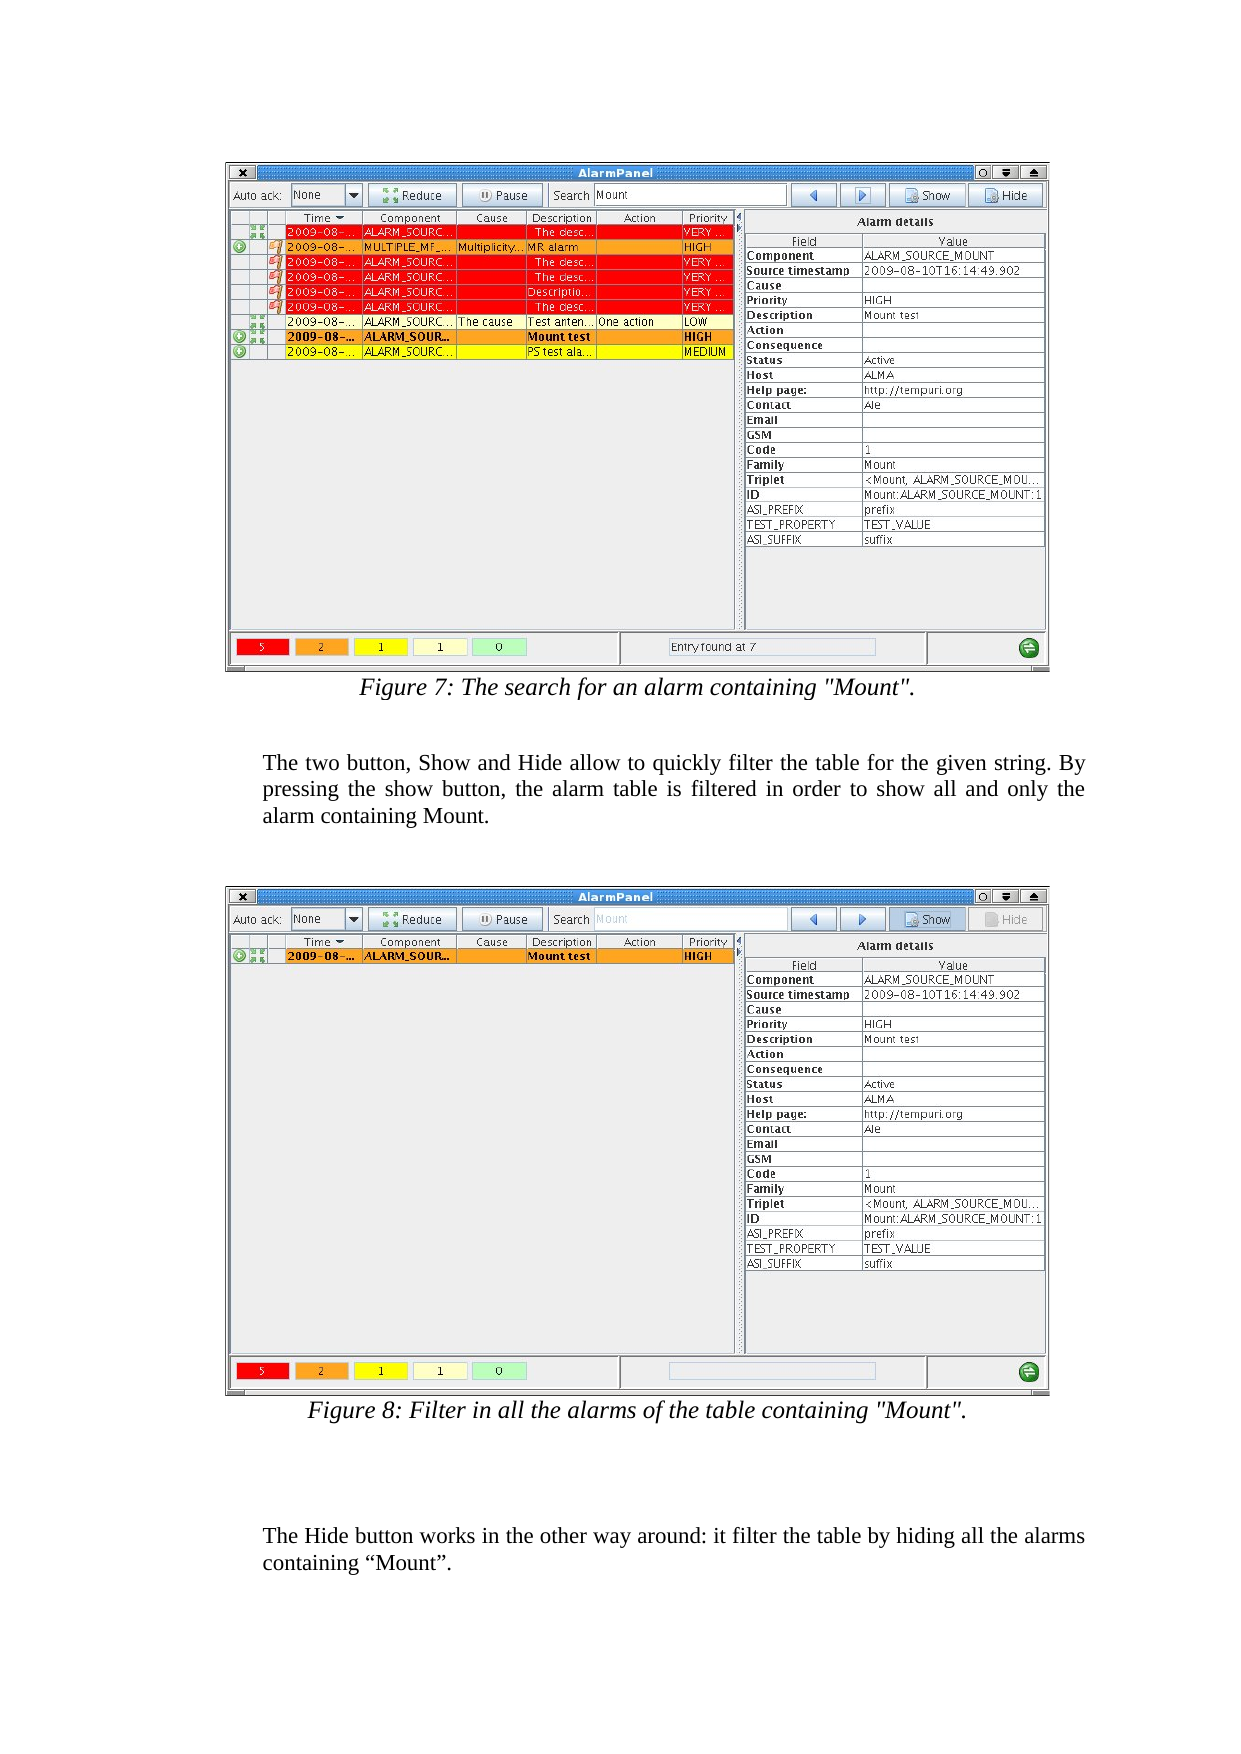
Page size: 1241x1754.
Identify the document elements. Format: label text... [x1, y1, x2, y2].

text The Hide button works in the other way around: it filter the table by hiding all the alarms containing “Mount”. [262, 1522, 1087, 1575]
text Figure 7: The search for an alarm containing "Mount". [225, 672, 1049, 700]
text The two button, Show and Hide allow to quickly filter the table for the given string. By pressing the show button, the alarm table is filtered in order to show all and only the alarm containing Mount. [262, 749, 1087, 828]
picture [225, 886, 1050, 1396]
text Figure 8: Filter in all the alarms of the table containing "Mount". [225, 1396, 1049, 1424]
picture [225, 162, 1050, 672]
